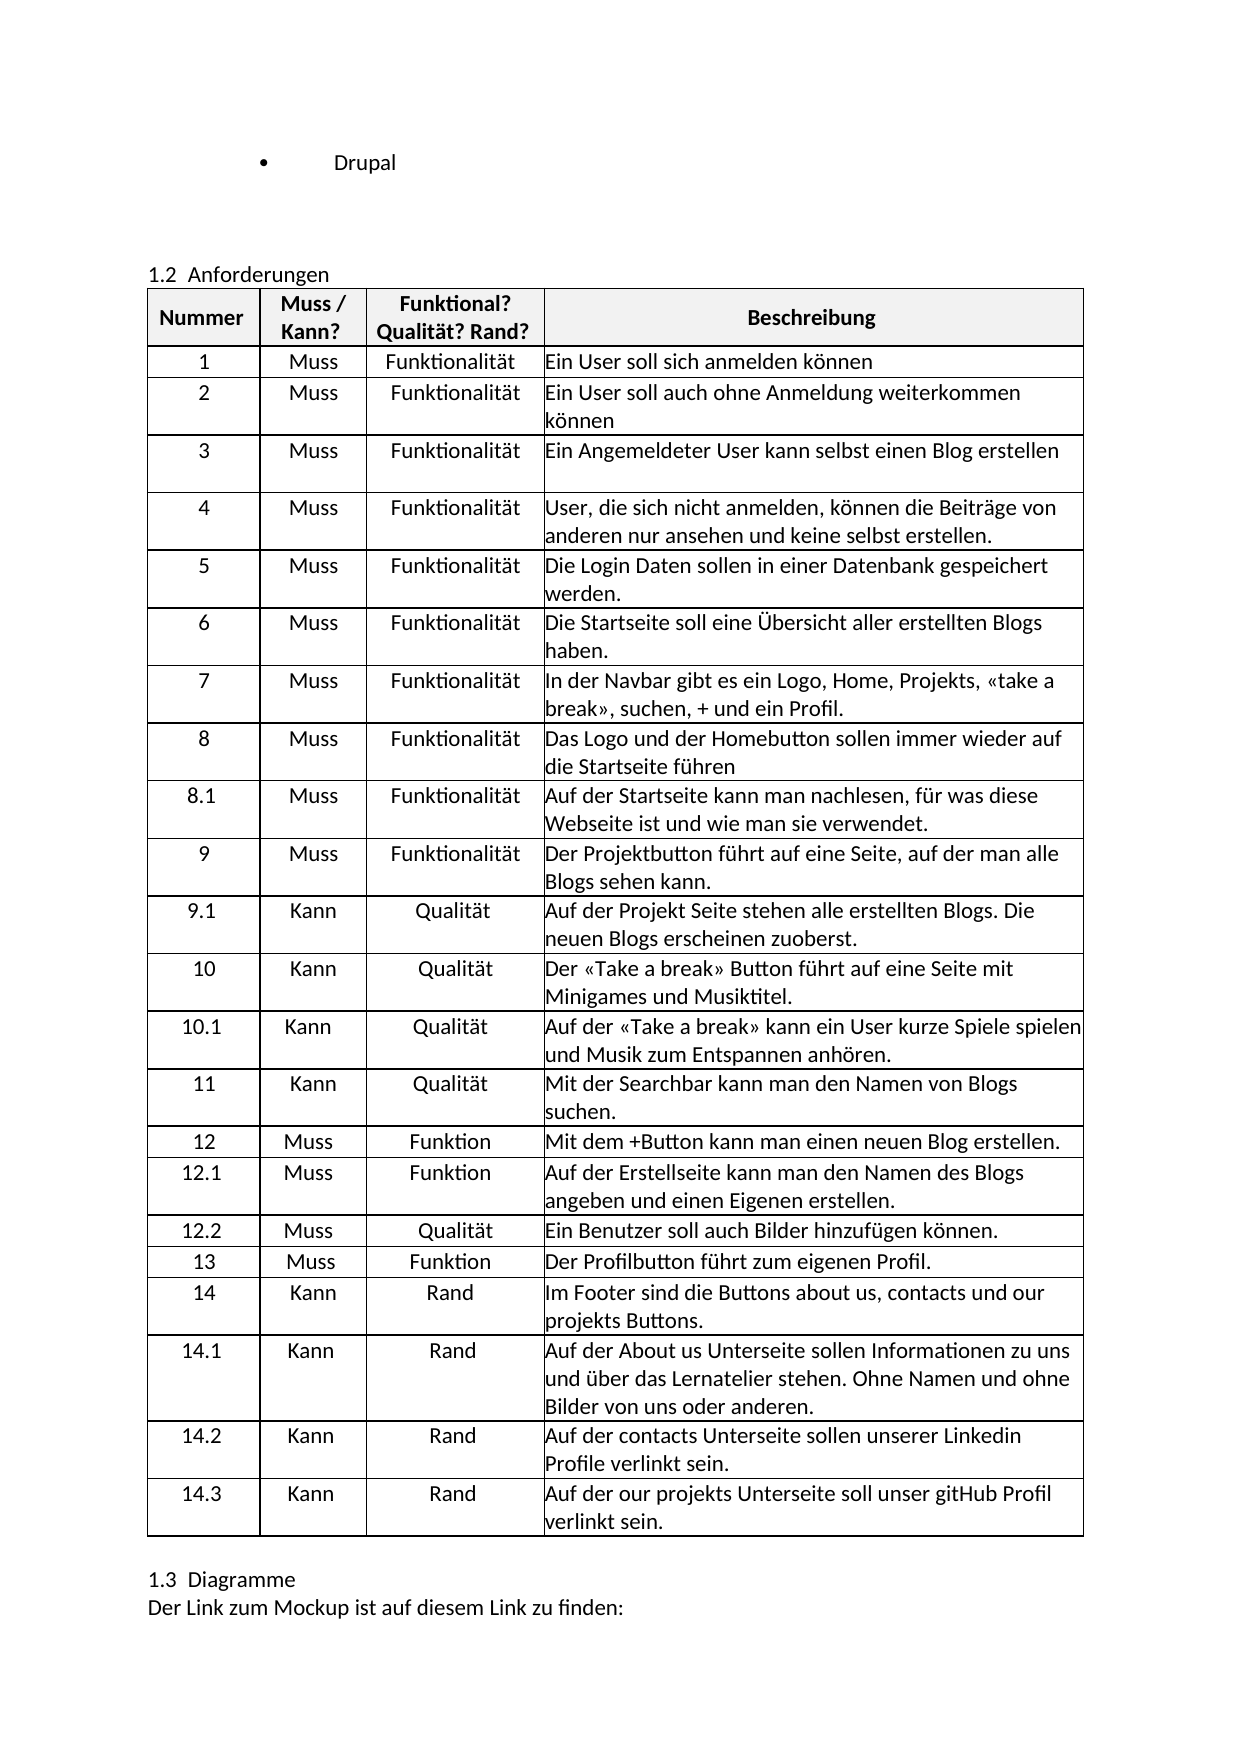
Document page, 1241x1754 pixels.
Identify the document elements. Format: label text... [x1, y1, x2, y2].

table_cell 8.1 [148, 781, 259, 837]
table_cell Im Footer sind die Buttons about us, contacts und our projekts Buttons. [545, 1278, 1083, 1334]
text 1.2 Anforderungen [148, 260, 1093, 288]
table_cell Ein Angemeldeter User kann selbst einen Blog erstellen [545, 436, 1083, 492]
table_cell Ein Benutzer soll auch Bilder hinzufügen können. [545, 1216, 1083, 1246]
table_cell Kann [261, 897, 366, 953]
table_cell 9.1 [148, 897, 259, 953]
table_cell Qualität [367, 897, 544, 953]
table_cell Qualität [367, 1012, 544, 1068]
table_cell Mit dem +Button kann man einen neuen Blog erstellen. [545, 1127, 1083, 1157]
table_cell Die Login Daten sollen in einer Datenbank gespeichert werden. [545, 551, 1083, 607]
table_cell Funktionalität [367, 609, 544, 664]
table_cell Funktion [367, 1247, 544, 1277]
list Drupal [260, 148, 1093, 176]
table_cell Muss [261, 724, 366, 780]
table_cell Auf der Projekt Seite stehen alle erstellten Blogs. Die neuen Blogs erscheinen zuoberst. [545, 897, 1083, 953]
table_cell In der Navbar gibt es ein Logo, Home, Projekts, «take a break», suchen, + und ein Profil. [545, 666, 1083, 722]
table_cell 14.3 [148, 1479, 259, 1535]
table_cell Mit der Searchbar kann man den Namen von Blogs suchen. [545, 1070, 1083, 1125]
table_cell Rand [367, 1278, 544, 1334]
table_cell Auf der Startseite kann man nachlesen, für was diese Webseite ist und wie man sie verwendet. [545, 781, 1083, 837]
table_cell Auf der our projekts Unterseite soll unser gitHub Profil verlinkt sein. [545, 1479, 1083, 1535]
table_cell Auf der contacts Unterseite sollen unserer Linkedin Profile verlinkt sein. [545, 1422, 1083, 1478]
table_cell Die Startseite soll eine Übersicht aller erstellten Blogs haben. [545, 609, 1083, 664]
table_cell 9 [148, 839, 259, 895]
table_cell 11 [148, 1070, 259, 1125]
table_cell 13 [148, 1247, 259, 1277]
table_cell Rand [367, 1479, 544, 1535]
table_cell Muss [261, 1247, 366, 1277]
table_cell 7 [148, 666, 259, 722]
table_cell Ein User soll sich anmelden können [545, 347, 1083, 377]
table_cell Kann [261, 1422, 366, 1478]
table_cell Funktionalität [367, 781, 544, 837]
table_header Nummer [148, 289, 259, 345]
text Der Link zum Mockup ist auf diesem Link zu finden: [148, 1593, 1093, 1621]
table_cell Funktionalität [367, 724, 544, 780]
table_cell Funktionalität [367, 666, 544, 722]
table_cell Muss [261, 347, 366, 377]
table_header Funktional? Qualität? Rand? [367, 289, 544, 345]
table_cell Der «Take a break» Button führt auf eine Seite mit Minigames und Musiktitel. [545, 954, 1083, 1010]
table_cell Der Projektbutton führt auf eine Seite, auf der man alle Blogs sehen kann. [545, 839, 1083, 895]
table_cell Kann [261, 954, 366, 1010]
table_cell Der Profilbutton führt zum eigenen Profil. [545, 1247, 1083, 1277]
table_cell Muss [261, 551, 366, 607]
table_cell Muss [261, 436, 366, 492]
table_cell Muss [261, 609, 366, 664]
table_cell Funktionalität [367, 551, 544, 607]
table_cell 5 [148, 551, 259, 607]
table_cell Funktionalität [367, 839, 544, 895]
table_cell Funktionalität [367, 378, 544, 434]
table_header Muss / Kann? [261, 289, 366, 345]
table_cell Das Logo und der Homebutton sollen immer wieder auf die Startseite führen [545, 724, 1083, 780]
table_cell Qualität [367, 1070, 544, 1125]
table_cell 2 [148, 378, 259, 434]
text 1.3 Diagramme [148, 1565, 1093, 1593]
table_cell 12.2 [148, 1216, 259, 1246]
table_cell Qualität [367, 954, 544, 1010]
table_cell Kann [261, 1336, 366, 1420]
table_cell 12.1 [148, 1158, 259, 1214]
table_cell Auf der Erstellseite kann man den Namen des Blogs angeben und einen Eigenen erstellen. [545, 1158, 1083, 1214]
table_cell Rand [367, 1422, 544, 1478]
table_cell Funktionalität [367, 436, 544, 492]
table_cell Qualität [367, 1216, 544, 1246]
table_cell Muss [261, 666, 366, 722]
table_cell Rand [367, 1336, 544, 1420]
table_cell 3 [148, 436, 259, 492]
table_cell Muss [261, 493, 366, 549]
table_cell Funktion [367, 1158, 544, 1214]
table_cell Muss [261, 1127, 366, 1157]
table_cell 14 [148, 1278, 259, 1334]
table_cell Kann [261, 1012, 366, 1068]
table_cell Auf der About us Unterseite sollen Informationen zu uns und über das Lernatelier stehen. Ohne Namen und ohne Bilder von uns oder anderen. [545, 1336, 1083, 1420]
table_cell Kann [261, 1070, 366, 1125]
table_cell Auf der «Take a break» kann ein User kurze Spiele spielen und Musik zum Entspannen anhören. [545, 1012, 1083, 1068]
table_cell 14.1 [148, 1336, 259, 1420]
table_cell Muss [261, 839, 366, 895]
table_cell 4 [148, 493, 259, 549]
table_cell Ein User soll auch ohne Anmeldung weiterkommen können [545, 378, 1083, 434]
table_header Beschreibung [545, 289, 1083, 345]
table_cell Muss [261, 1158, 366, 1214]
table_cell 8 [148, 724, 259, 780]
table_cell 14.2 [148, 1422, 259, 1478]
table_cell 1 [148, 347, 259, 377]
table_cell Funktionalität [367, 493, 544, 549]
table_cell Muss [261, 1216, 366, 1246]
table_cell 10 [148, 954, 259, 1010]
table_cell Funktionalität [367, 347, 544, 377]
table_cell 12 [148, 1127, 259, 1157]
table_cell Muss [261, 781, 366, 837]
table_cell 6 [148, 609, 259, 664]
table_cell Kann [261, 1278, 366, 1334]
table_cell 10.1 [148, 1012, 259, 1068]
table_cell Funktion [367, 1127, 544, 1157]
table_cell Muss [261, 378, 366, 434]
table_cell Kann [261, 1479, 366, 1535]
table_cell User, die sich nicht anmelden, können die Beiträge von anderen nur ansehen und keine selbst erstellen. [545, 493, 1083, 549]
